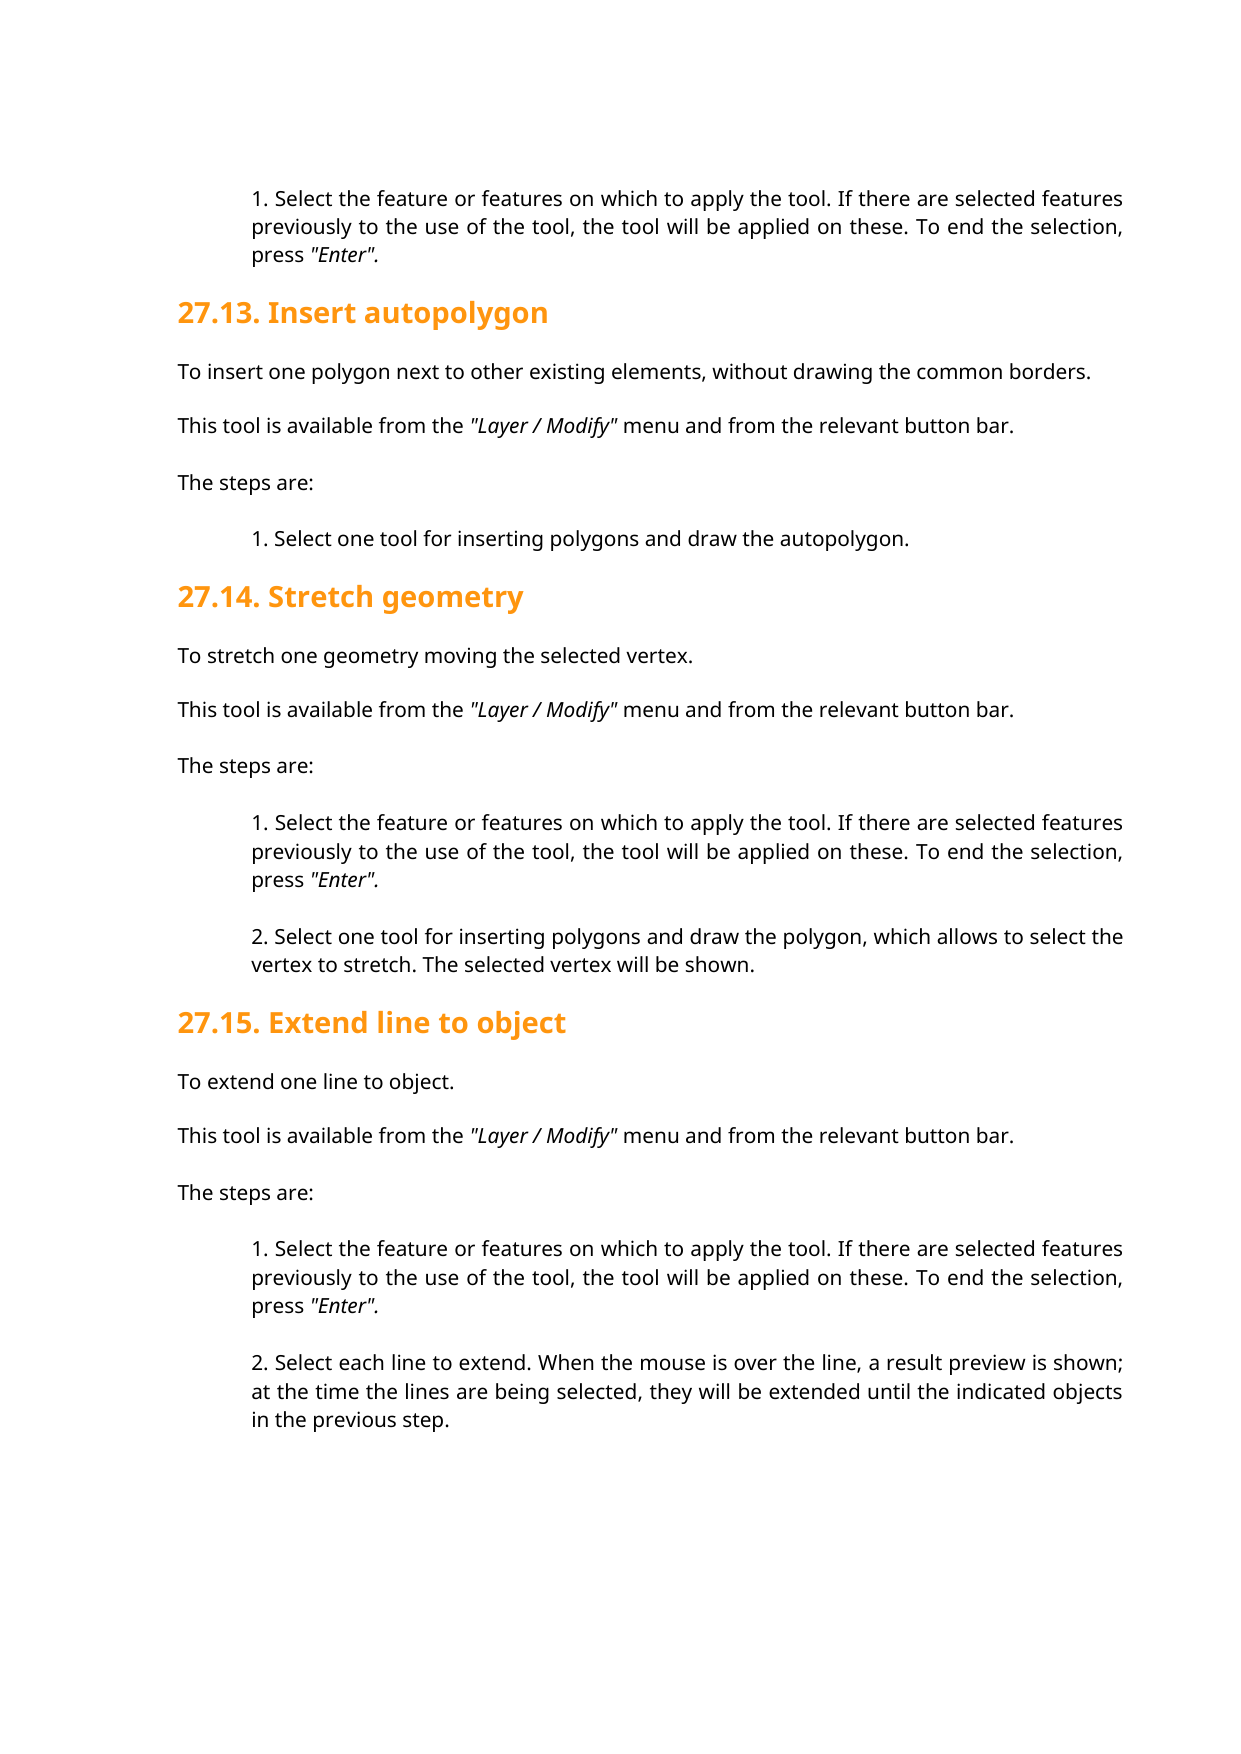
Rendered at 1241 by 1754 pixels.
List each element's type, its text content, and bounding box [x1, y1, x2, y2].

text 2. Select one tool for inserting polygons and draw the polygon, which allows to select the vertex to stretch. The selected vertex will be shown. [251, 922, 1125, 979]
text The steps are: [177, 1178, 1125, 1206]
text To insert one polygon next to other existing elements, without drawing the common borders. [177, 357, 1125, 386]
text 1. Select the feature or features on which to apply the tool. If there are selected features previously to the use of the tool, the tool will be applied on these. To end the selection, press "Enter". [251, 184, 1125, 269]
text The steps are: [177, 468, 1125, 496]
subtitle 27.13. Insert autopolygon [177, 293, 1125, 332]
text To stretch one geometry moving the selected vertex. [177, 641, 1125, 670]
text This tool is available from the "Layer / Modify" menu and from the relevant button bar. [177, 411, 1125, 468]
text 1. Select the feature or features on which to apply the tool. If there are selected features previously to the use of the tool, the tool will be applied on these. To end the selection, press "Enter". [251, 1234, 1125, 1320]
subtitle 27.14. Stretch geometry [177, 577, 1125, 616]
text 1. Select the feature or features on which to apply the tool. If there are selected features previously to the use of the tool, the tool will be applied on these. To end the selection, press "Enter". [251, 808, 1125, 894]
text 1. Select one tool for inserting polygons and draw the autopolygon. [251, 524, 1125, 553]
text The steps are: [177, 752, 1125, 780]
subtitle 27.15. Extend line to object [177, 1003, 1125, 1042]
text 2. Select each line to extend. When the mouse is over the line, a result preview is shown; at the time the lines are being selected, they will be extended until the indicated objects in the previous step. [251, 1348, 1125, 1434]
text To extend one line to object. [177, 1067, 1125, 1096]
text This tool is available from the "Layer / Modify" menu and from the relevant button bar. [177, 695, 1125, 752]
text This tool is available from the "Layer / Modify" menu and from the relevant button bar. [177, 1121, 1125, 1178]
